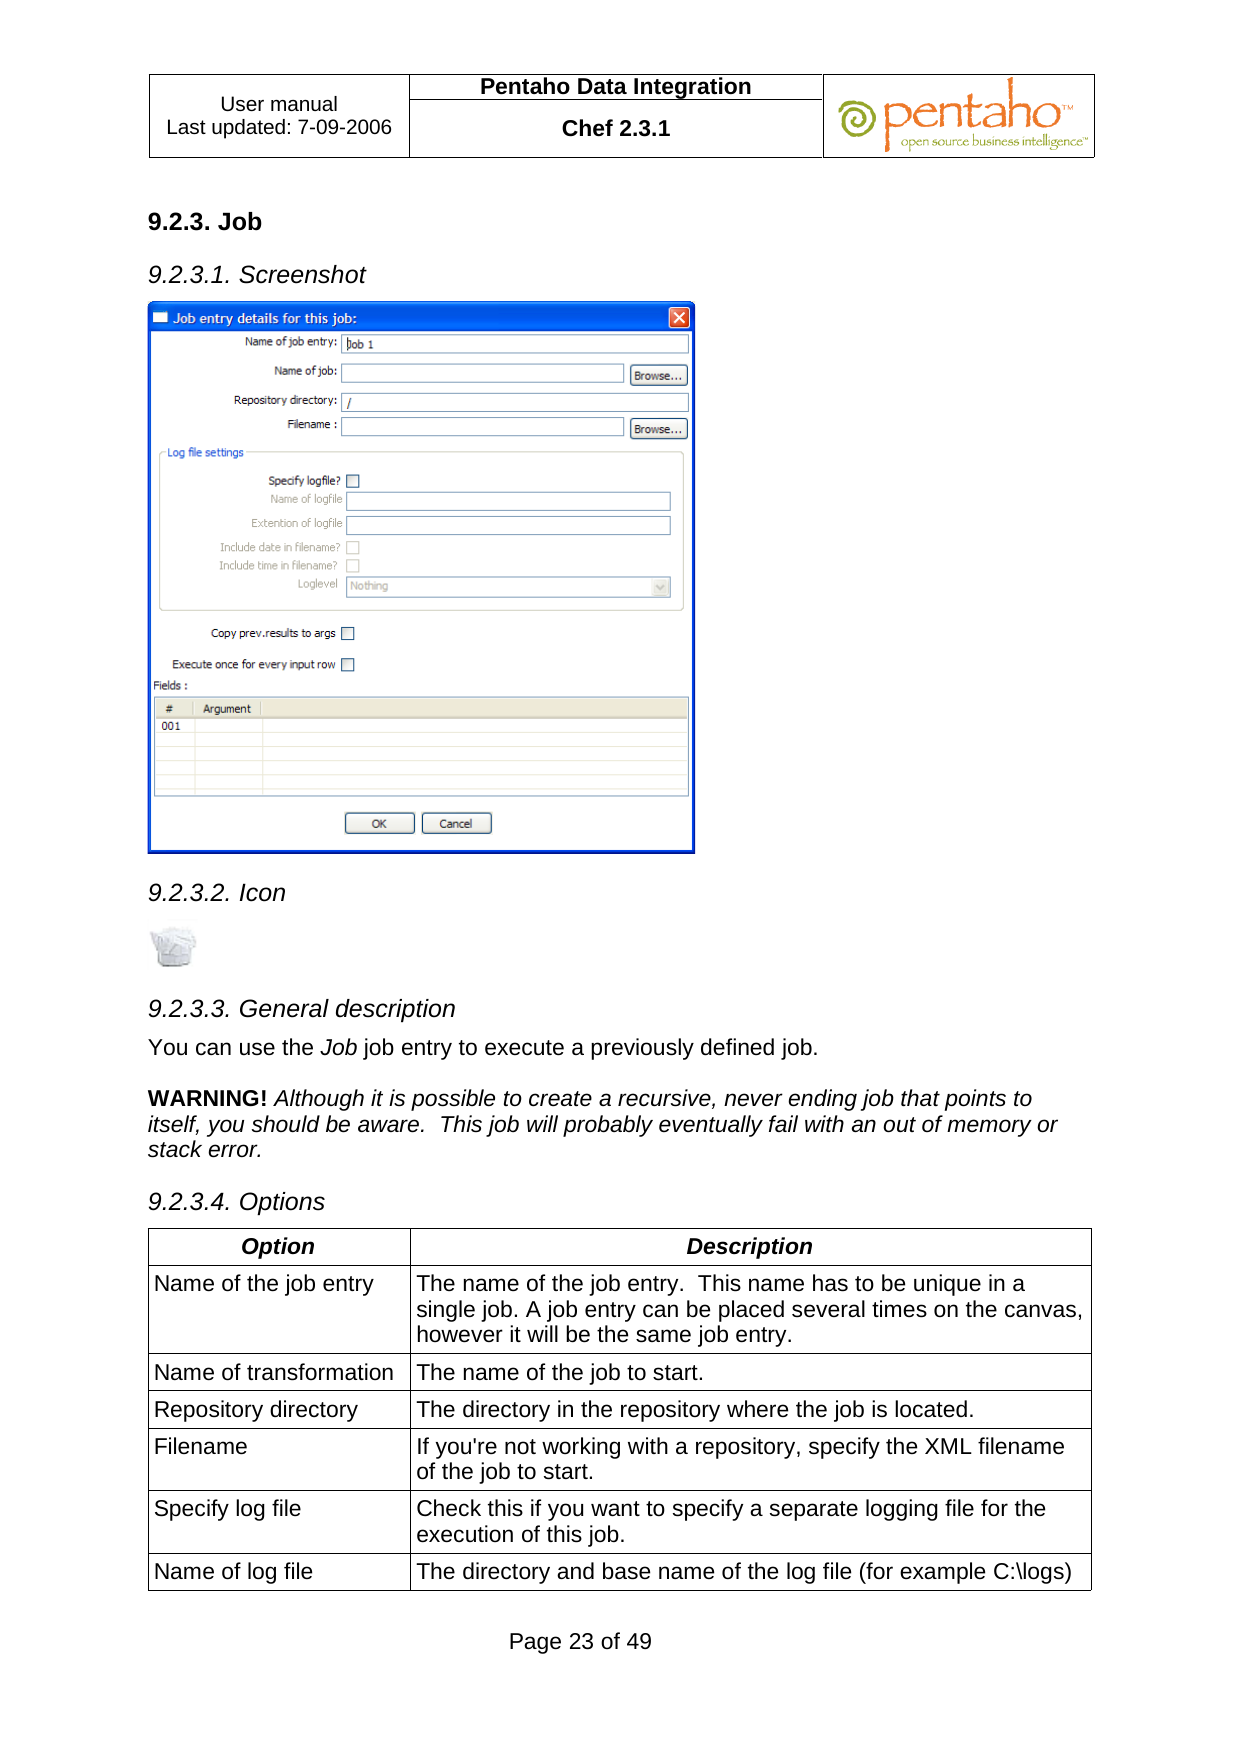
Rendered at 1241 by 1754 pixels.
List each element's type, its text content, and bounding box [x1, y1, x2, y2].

subtitle General description [148, 994, 1092, 1023]
table_cell Check this if you want to specify a separate logging file for the execution of this job. [411, 1491, 1091, 1553]
table_cell Repository directory [149, 1391, 410, 1428]
table_cell Name of transformation [149, 1354, 410, 1390]
subtitle Job [148, 208, 1092, 236]
table_cell The directory and base name of the log file (for example C:\logs) [411, 1554, 1091, 1590]
table_cell Specify log file [149, 1491, 410, 1553]
picture [147, 919, 198, 970]
text WARNING! Although it is possible to create a recursive, never ending job that points to itself, you should be aware. This job will probably eventually fail with an out of memory or stack error. [148, 1086, 1092, 1163]
table_header Description [411, 1229, 1091, 1265]
text You can use the Job job entry to execute a previously defined job. [148, 1035, 1092, 1061]
table_header Option [149, 1229, 410, 1265]
table_cell Filename [149, 1429, 410, 1490]
subtitle Screenshot [148, 261, 1092, 289]
table_cell Name of log file [149, 1554, 410, 1590]
table_cell The name of the job to start. [411, 1354, 1091, 1390]
table_cell The name of the job entry. This name has to be unique in a single job. A job entry can be placed several times on the canvas, however it will be the same job entry. [411, 1266, 1091, 1353]
table_cell If you're not working with a repository, specify the XML filename of the job to start. [411, 1429, 1091, 1490]
subtitle Options [148, 1188, 1092, 1216]
picture [147, 301, 696, 854]
table_cell Name of the job entry [149, 1266, 410, 1353]
subtitle Icon [148, 879, 1092, 907]
table_cell The directory in the repository where the job is located. [411, 1391, 1091, 1428]
